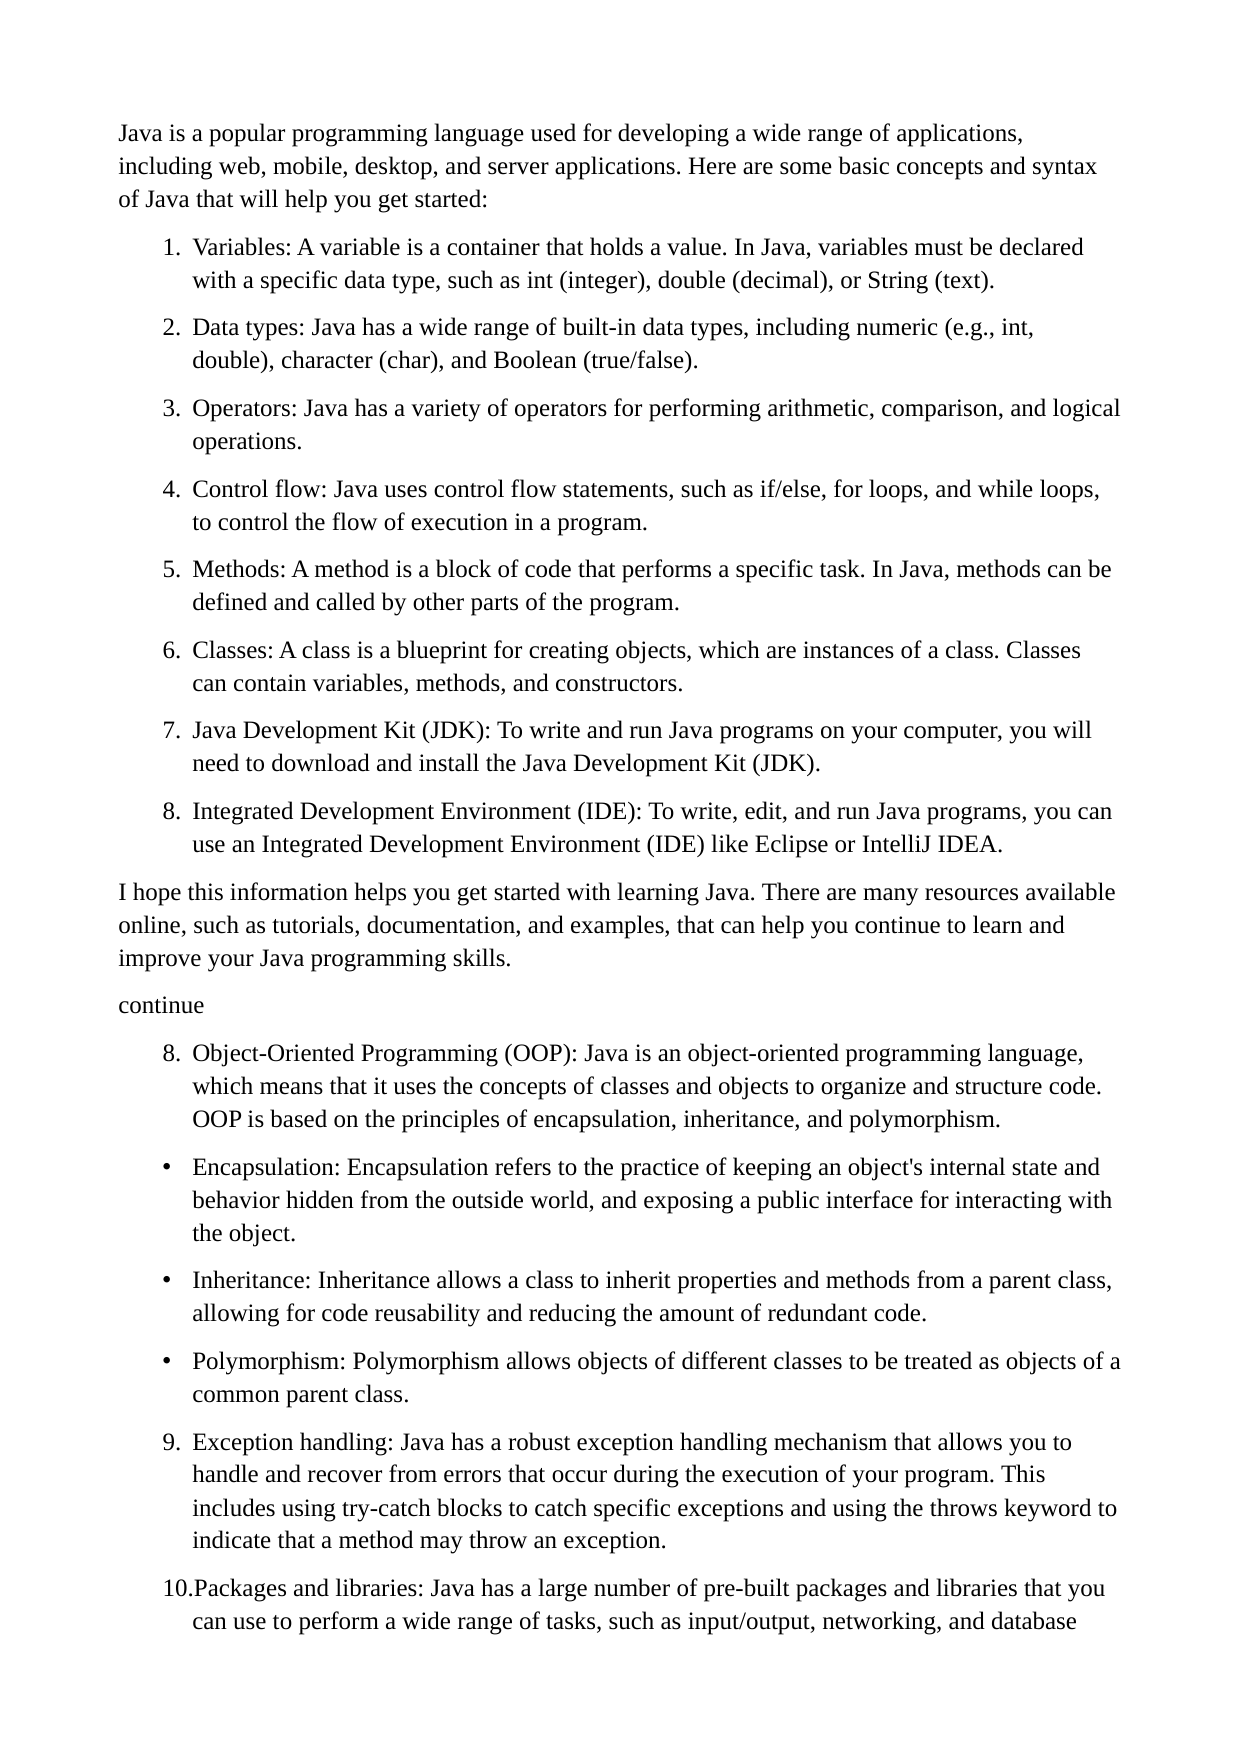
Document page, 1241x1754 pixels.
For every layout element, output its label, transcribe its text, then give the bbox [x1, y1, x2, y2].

list Control flow: Java uses control flow statements, such as if/else, for loops, and while loops, to control the flow of execution in a program. [162, 474, 1122, 535]
list Variables: A variable is a container that holds a value. In Java, variables must be declared with a specific data type, such as int (integer), double (decimal), or String (text). [162, 232, 1122, 293]
list Operators: Java has a variety of operators for performing arithmetic, comparison, and logical operations. [162, 393, 1122, 455]
list Packages and libraries: Java has a large number of pre-built packages and libraries that you can use to perform a wide range of tasks, such as input/output, networking, and database [162, 1573, 1122, 1635]
list Polymorphism: Polymorphism allows objects of different classes to be treated as objects of a common parent class. [162, 1346, 1122, 1408]
text I hope this information helps you get started with learning Java. There are many resources available online, such as tutorials, documentation, and examples, that can help you continue to learn and improve your Java programming skills. [118, 877, 1122, 972]
list Java Development Kit (JDK): To write and run Java programs on your computer, you will need to download and install the Java Development Kit (JDK). [162, 716, 1122, 777]
list Inheritance: Inheritance allows a class to inherit properties and methods from a parent class, allowing for code reusability and reducing the amount of redundant code. [162, 1265, 1122, 1327]
list Methods: A method is a block of code that performs a specific task. In Java, methods can be defined and called by other parts of the program. [162, 554, 1122, 616]
list Exception handling: Java has a robust exception handling mechanism that allows you to handle and recover from errors that occur during the execution of your program. This includes using try-catch blocks to catch specific exceptions and using the throws keyword to indicate that a method may throw an exception. [162, 1427, 1122, 1554]
list Encapsulation: Encapsulation refers to the practice of keeping an object's internal state and behavior hidden from the outside world, and exposing a public interface for interacting with the object. [162, 1152, 1122, 1246]
text continue [118, 990, 1122, 1019]
list Data types: Java has a wide range of built-in data types, including numeric (e.g., int, double), character (char), and Boolean (true/false). [162, 312, 1122, 374]
list Object-Oriented Programming (OOP): Java is an object-oriented programming language, which means that it uses the concepts of classes and objects to organize and structure code. OOP is based on the principles of encapsulation, inheritance, and polymorphism. [162, 1038, 1122, 1133]
list Classes: A class is a blueprint for creating objects, which are instances of a class. Classes can contain variables, methods, and constructors. [162, 635, 1122, 697]
list Integrated Development Environment (IDE): To write, edit, and run Java programs, you can use an Integrated Development Environment (IDE) like Eclipse or IntelliJ IDEA. [162, 796, 1122, 858]
text Java is a popular programming language used for developing a wide range of applications, including web, mobile, desktop, and server applications. Here are some basic concepts and syntax of Java that will help you get started: [118, 118, 1122, 213]
